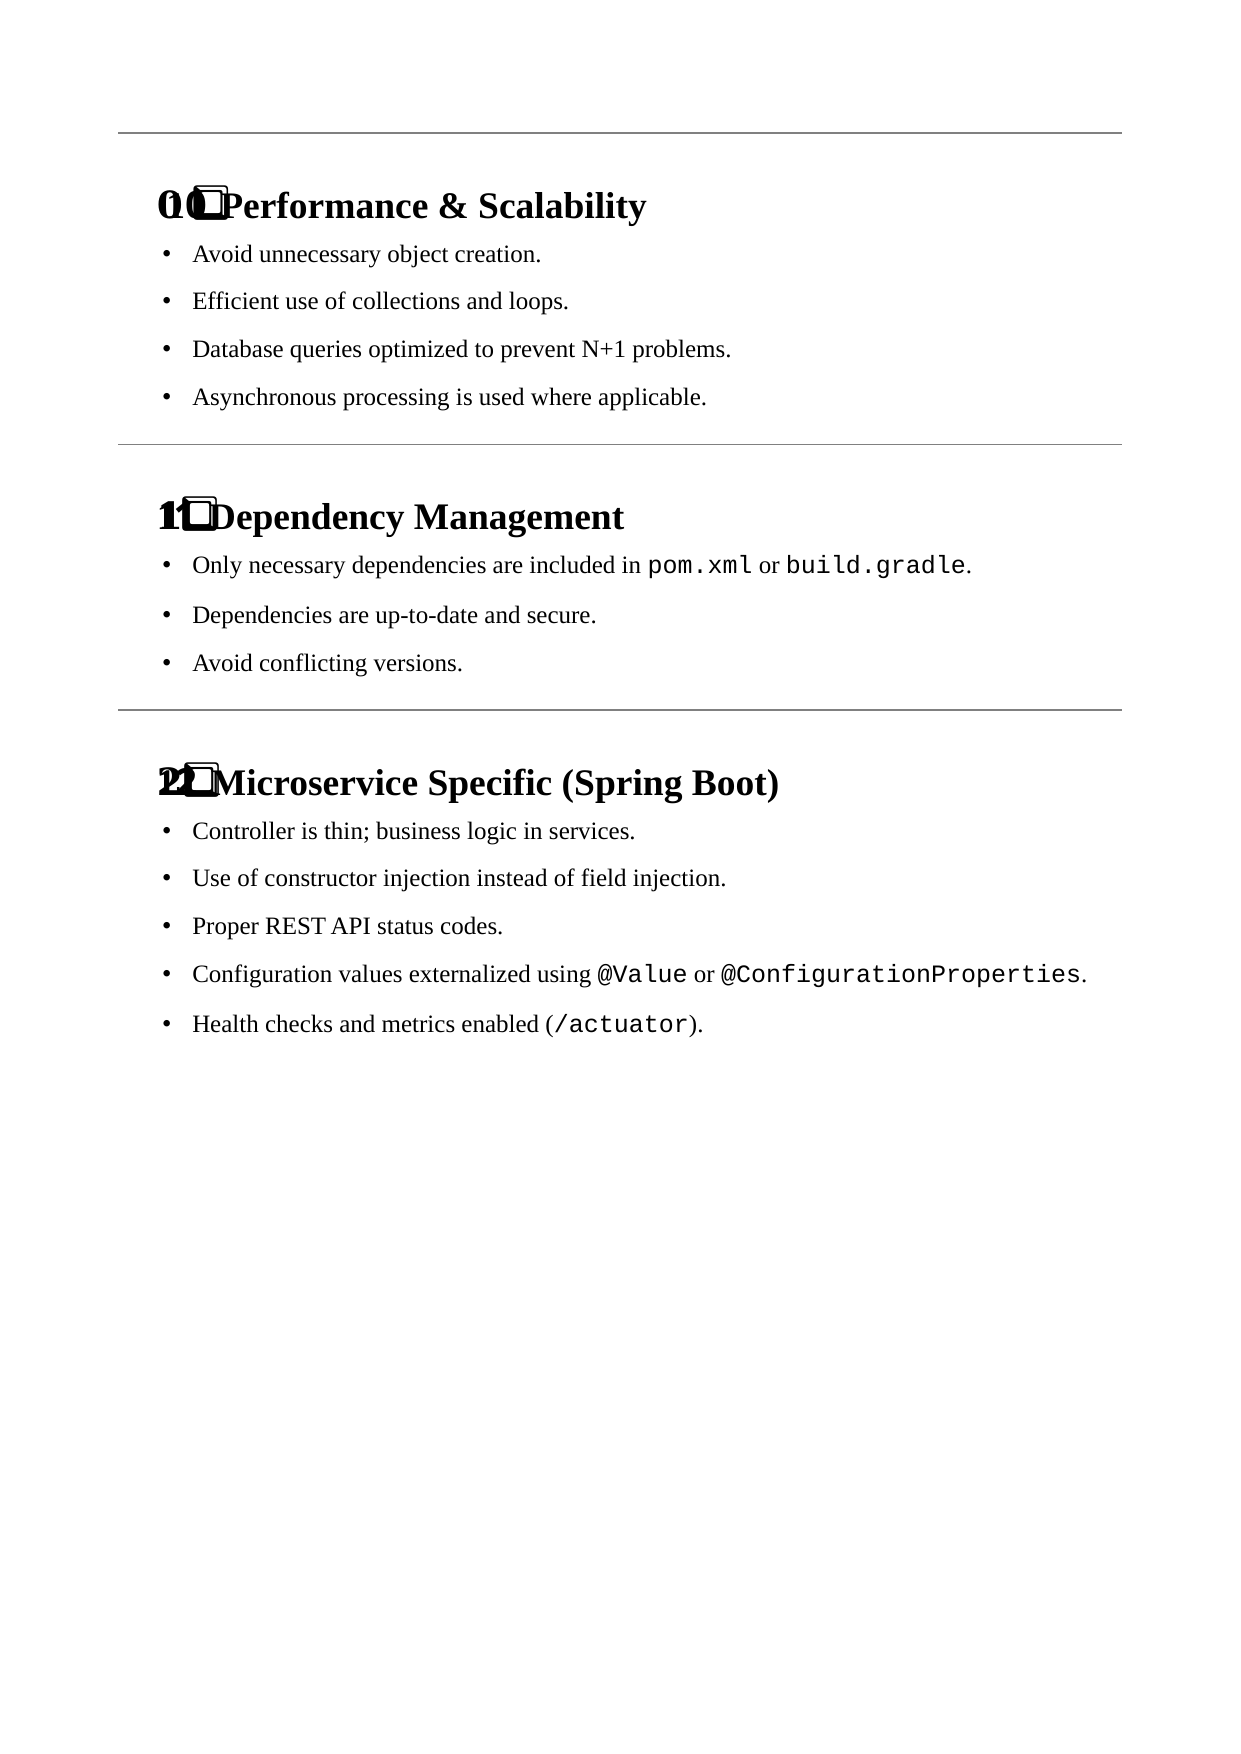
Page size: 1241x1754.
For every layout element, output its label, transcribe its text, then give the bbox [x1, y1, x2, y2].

list Use of constructor injection instead of field injection. [162, 863, 1122, 892]
list Controller is thin; business logic in services. [162, 816, 1122, 845]
list Configuration values externalized using @Value or @ConfigurationProperties. [162, 959, 1122, 989]
list Health checks and metrics enabled (/actuator). [162, 1009, 1122, 1039]
list Only necessary dependencies are included in pom.xml or build.gradle. [162, 550, 1122, 581]
list Asynchronous processing is used where applicable. [162, 382, 1122, 410]
list Efficient use of collections and loops. [162, 286, 1122, 315]
list Avoid unnecessary object creation. [162, 239, 1122, 268]
subtitle 💡 12️⃣ Microservice Specific (Spring Boot) [118, 760, 1122, 803]
subtitle 💡 11️⃣ Dependency Management [118, 494, 1122, 537]
list Proper REST API status codes. [162, 911, 1122, 940]
list Database queries optimized to prevent N+1 problems. [162, 334, 1122, 363]
list Dependencies are up-to-date and secure. [162, 600, 1122, 629]
list Avoid conflicting versions. [162, 648, 1122, 676]
subtitle 💡 🔄 10️⃣ Performance & Scalability [118, 183, 1122, 226]
